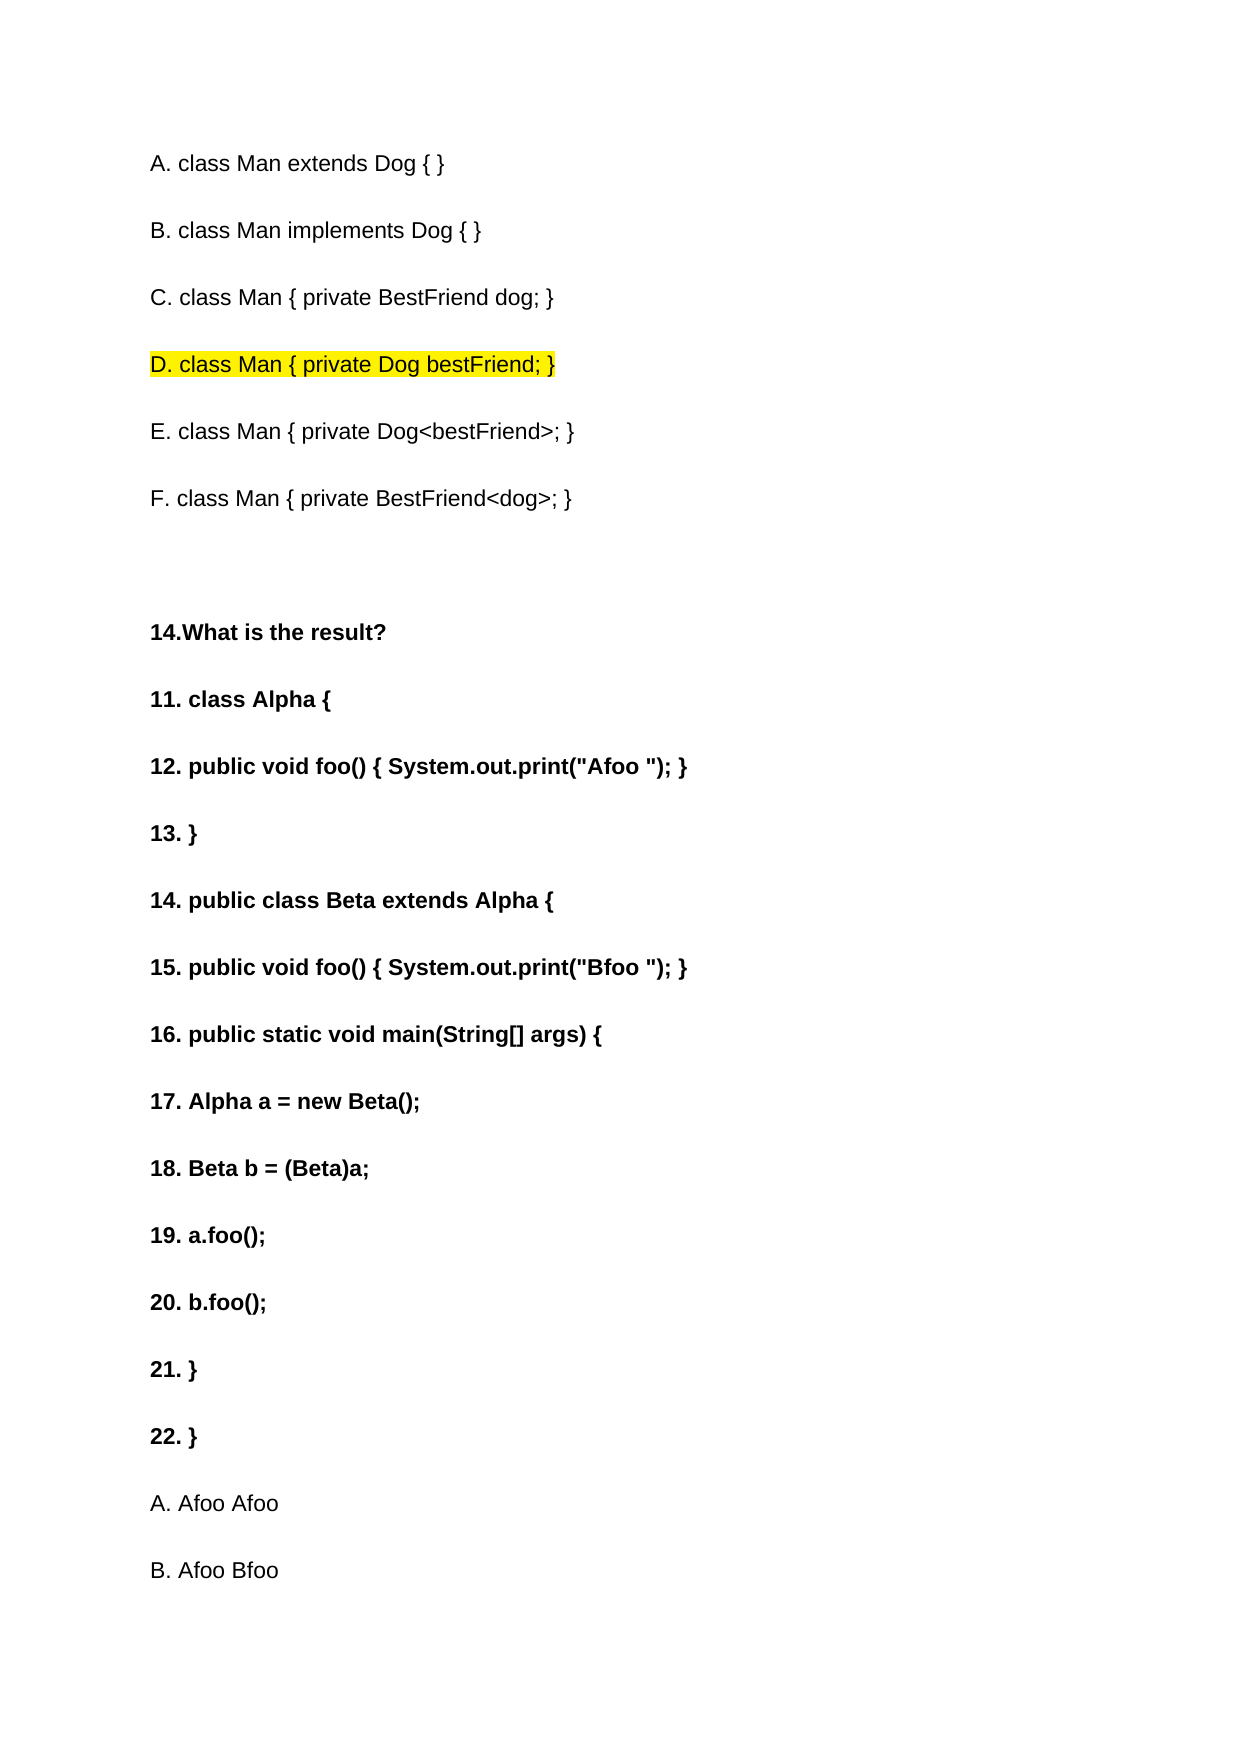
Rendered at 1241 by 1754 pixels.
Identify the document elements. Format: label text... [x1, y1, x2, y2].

text 21. } [150, 1356, 1090, 1382]
text A. Afoo Afoo [150, 1489, 1090, 1516]
text 12. public void foo() { System.out.print("Afoo "); } [150, 753, 1090, 779]
text 14.What is the result? [150, 619, 1090, 645]
text 15. public void foo() { System.out.print("Bfoo "); } [150, 954, 1090, 980]
text 16. public static void main(String[] args) { [150, 1021, 1090, 1047]
text 18. Beta b = (Beta)a; [150, 1155, 1090, 1181]
text A. class Man extends Dog { } [150, 150, 1090, 176]
text C. class Man { private BestFriend dog; } [150, 284, 1090, 310]
text 14. public class Beta extends Alpha { [150, 887, 1090, 913]
text B. Afoo Bfoo [150, 1557, 1090, 1583]
text 13. } [150, 820, 1090, 846]
text 20. b.foo(); [150, 1289, 1090, 1315]
text 19. a.foo(); [150, 1222, 1090, 1248]
text 22. } [150, 1423, 1090, 1449]
text 17. Alpha a = new Beta(); [150, 1088, 1090, 1114]
text 11. class Alpha { [150, 686, 1090, 712]
text E. class Man { private Dog<bestFriend>; } [150, 418, 1090, 444]
text B. class Man implements Dog { } [150, 217, 1090, 243]
text F. class Man { private BestFriend<dog>; } [150, 485, 1090, 511]
text D. class Man { private Dog bestFriend; } [150, 351, 1090, 377]
